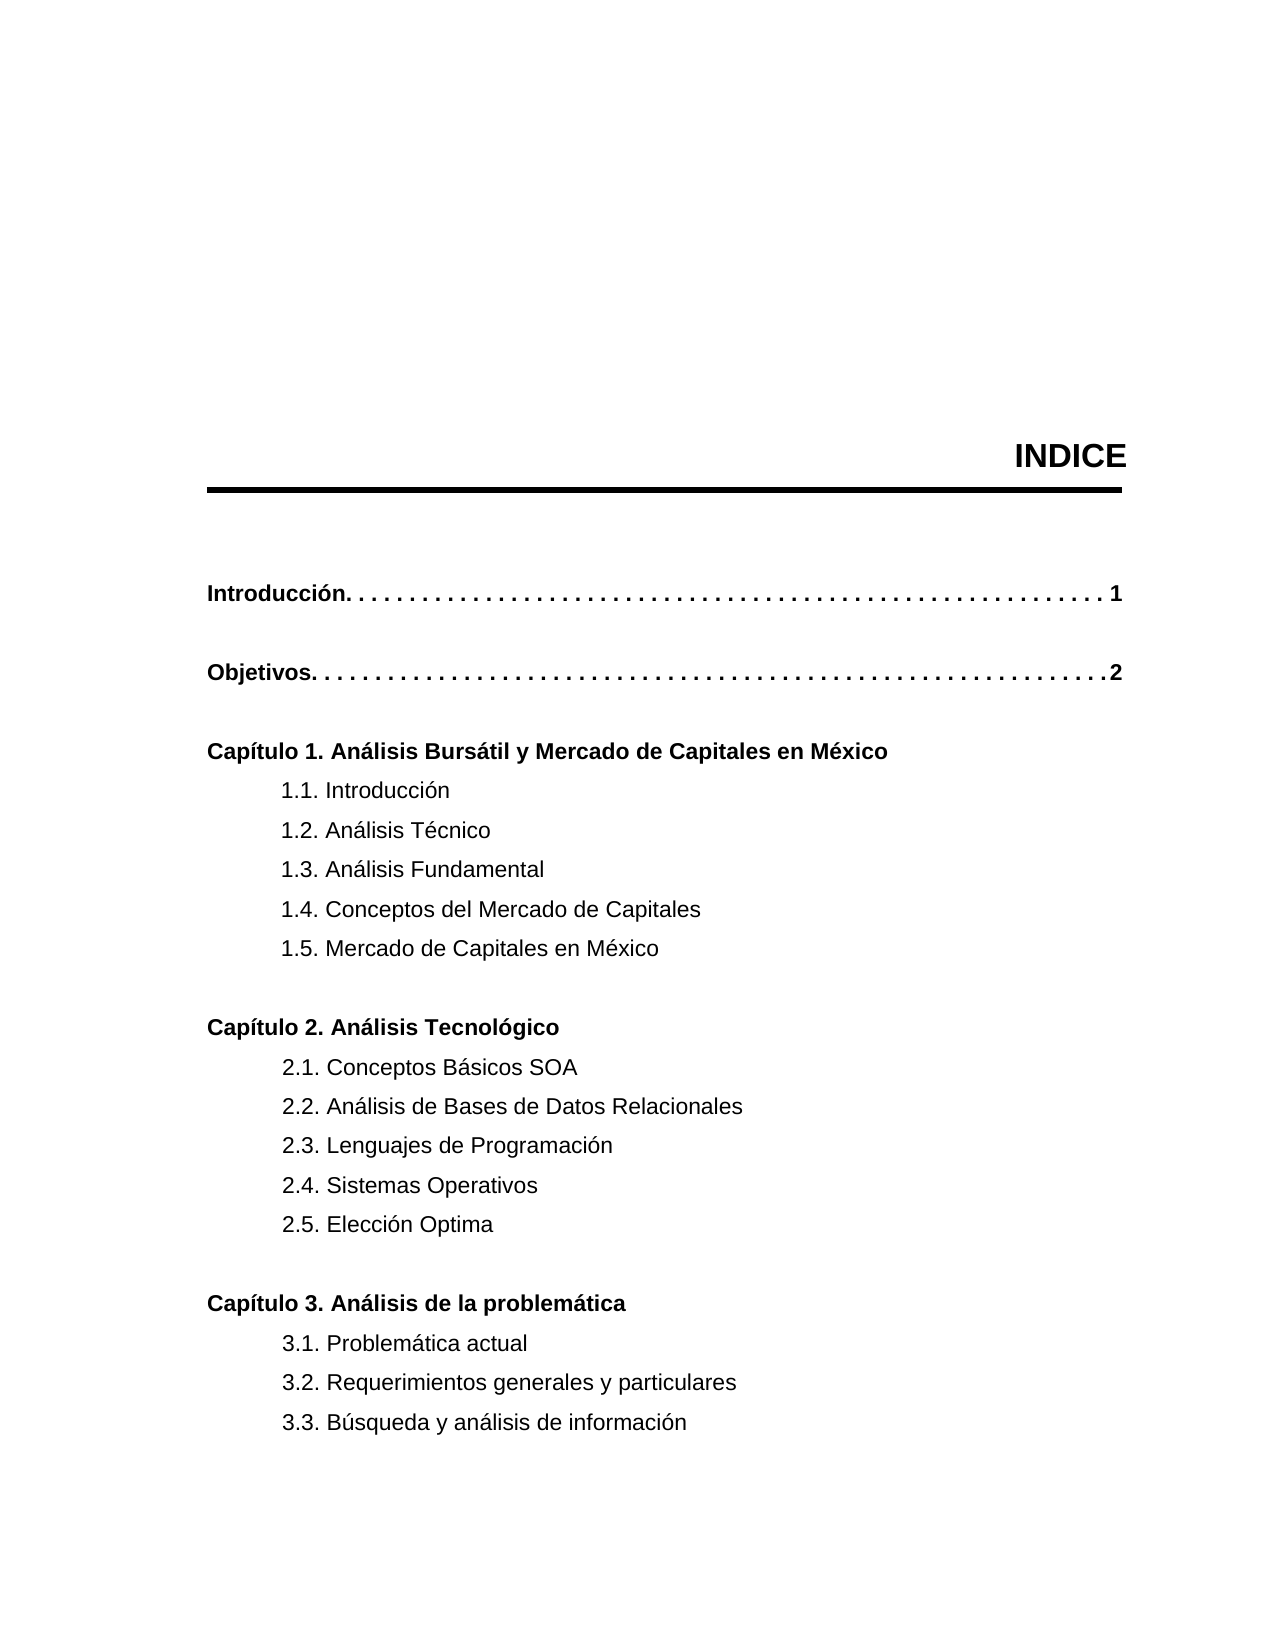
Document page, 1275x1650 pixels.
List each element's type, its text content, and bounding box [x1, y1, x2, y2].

text INDICE [207, 436, 1127, 474]
list Análisis Fundamental [281, 856, 1127, 882]
list Conceptos Básicos SOA [282, 1053, 1127, 1080]
list Búsqueda y análisis de información [282, 1409, 1127, 1435]
text Capítulo 2. Análisis Tecnológico [207, 1014, 1127, 1040]
list Lenguajes de Programación [282, 1132, 1127, 1159]
list Sistemas Operativos [282, 1172, 1127, 1198]
list Problemática actual [282, 1330, 1127, 1356]
list Análisis de Bases de Datos Relacionales [282, 1093, 1127, 1119]
text Capítulo 3. Análisis de la problemática [207, 1290, 1127, 1317]
list Análisis Técnico [281, 817, 1127, 843]
list Mercado de Capitales en México [281, 935, 1127, 961]
text Introducción. . . . . . . . . . . . . . . . . . . . . . . . . . . . . . . . . . . . . . . . . . . . . . . . . . . . . . . . . . . . 1 [207, 580, 1127, 606]
list Requerimientos generales y particulares [282, 1369, 1127, 1396]
text Objetivos. . . . . . . . . . . . . . . . . . . . . . . . . . . . . . . . . . . . . . . . . . . . . . . . . . . . . . . . . . . . . . . 2 [207, 659, 1127, 685]
list Capítulo 1. Análisis Bursátil y Mercado de Capitales en México [207, 738, 1127, 764]
list Conceptos del Mercado de Capitales [281, 896, 1127, 922]
list Introducción [281, 777, 1127, 803]
list Elección Optima [282, 1211, 1127, 1238]
